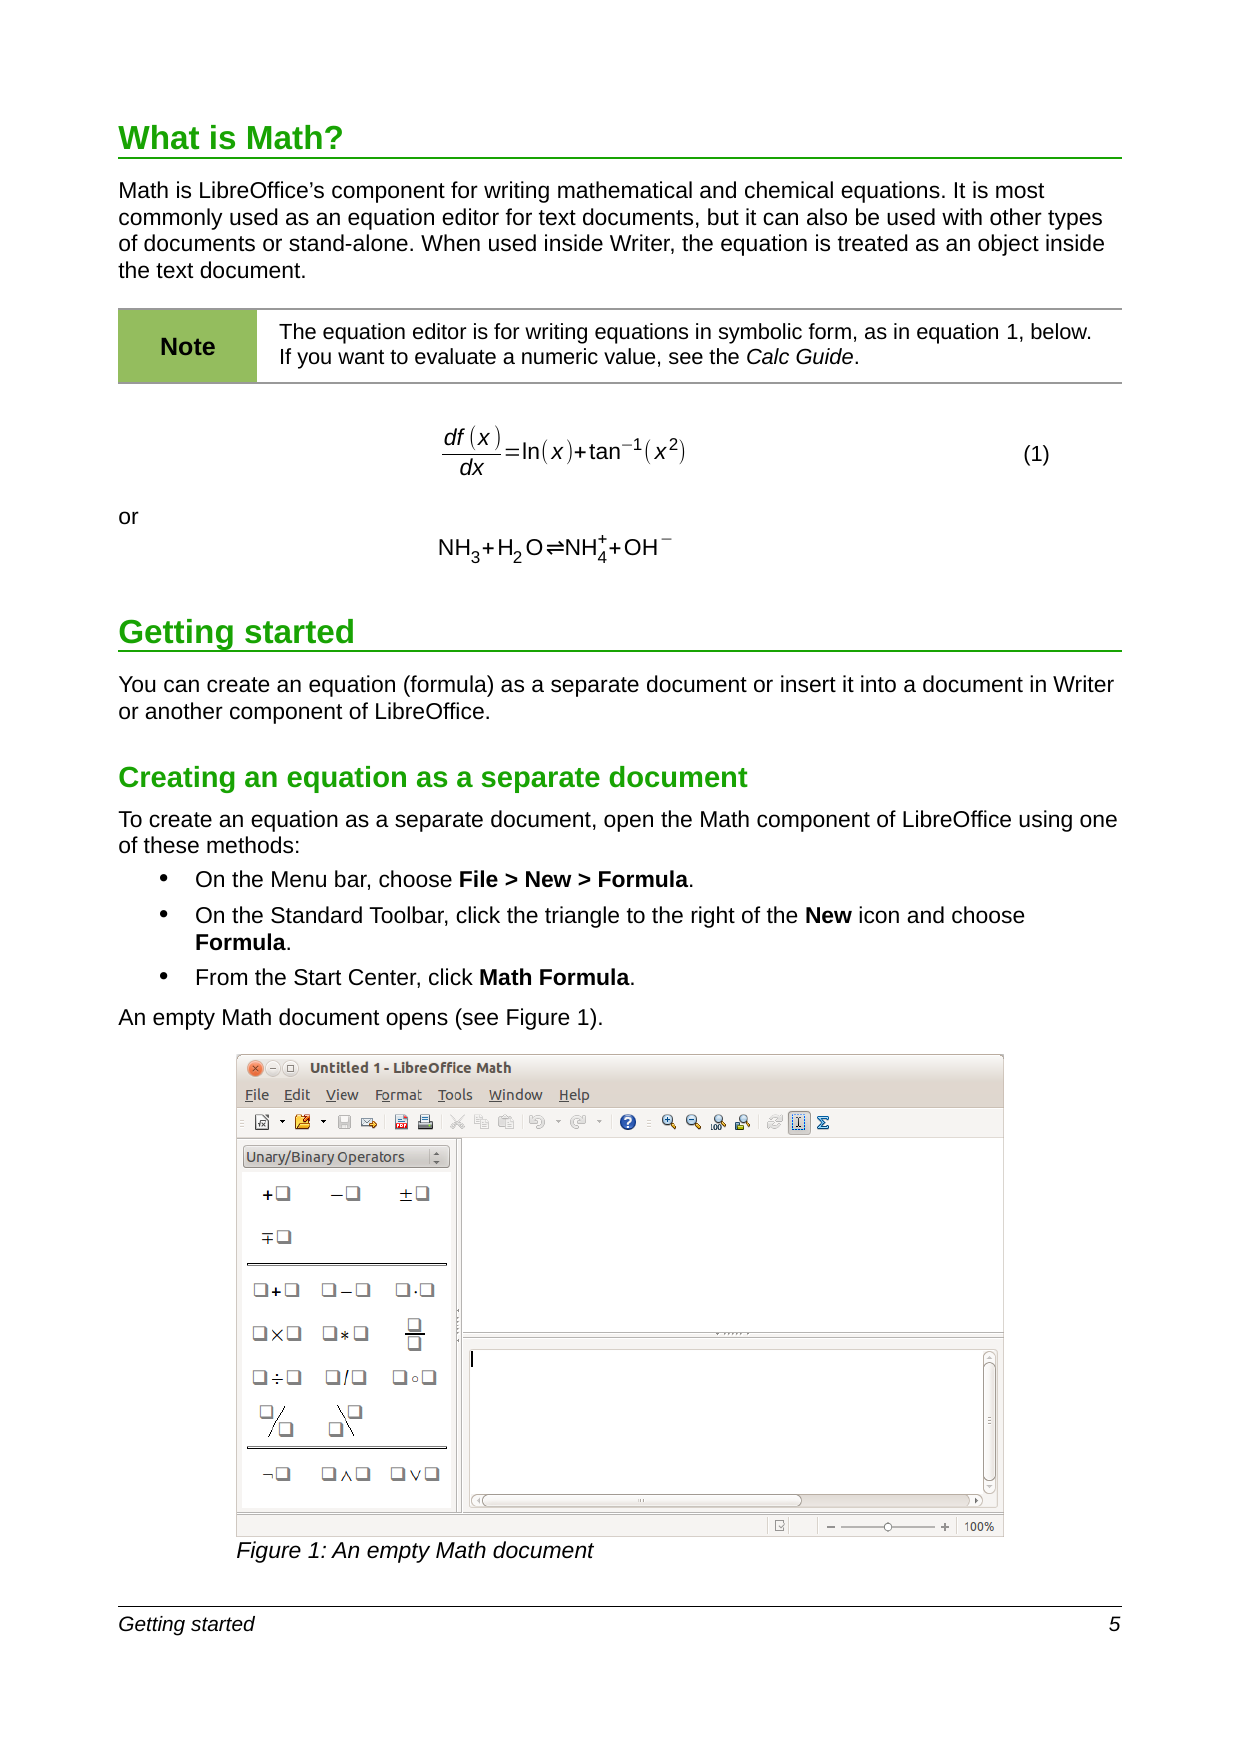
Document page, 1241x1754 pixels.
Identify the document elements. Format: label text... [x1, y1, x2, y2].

text Figure 1: An empty Math document [236, 1537, 1004, 1563]
subtitle Getting started [118, 612, 1122, 650]
table_header [118, 425, 1011, 485]
list On the Standard Toolbar, click the triangle to the right of the New icon and choose Formula. [156, 900, 1122, 956]
list To create an equation as a separate document, open the Math component of LibreOffice using one of these methods: [118, 806, 1122, 858]
list On the Menu bar, choose File > New > Formula. [156, 865, 1122, 894]
subtitle What is Math? [118, 118, 1122, 157]
table_header The equation editor is for writing equations in symbolic form, as in equation 1, below. If you want to evaluate a numeric value, see the Calc Guide. [258, 310, 1122, 382]
table_header Note [118, 310, 257, 382]
text An empty Math document opens (see Figure 1). [118, 1003, 1122, 1030]
subtitle Creating an equation as a separate document [118, 759, 1122, 793]
table_header (1) [1011, 425, 1122, 485]
text You can create an equation (formula) as a separate document or insert it into a document in Writer or another component of LibreOffice. [118, 671, 1122, 724]
text Math is LibreOffice’s component for writing mathematical and chemical equations. It is most commonly used as an equation editor for text documents, but it can also be used with other types of documents or stand-alone. When used inside Writer, the equation is treated as an object inside the text document. [118, 177, 1122, 283]
list From the Start Center, click Math Formula. [156, 962, 1122, 991]
picture [236, 1054, 1004, 1537]
list or [118, 503, 1122, 529]
